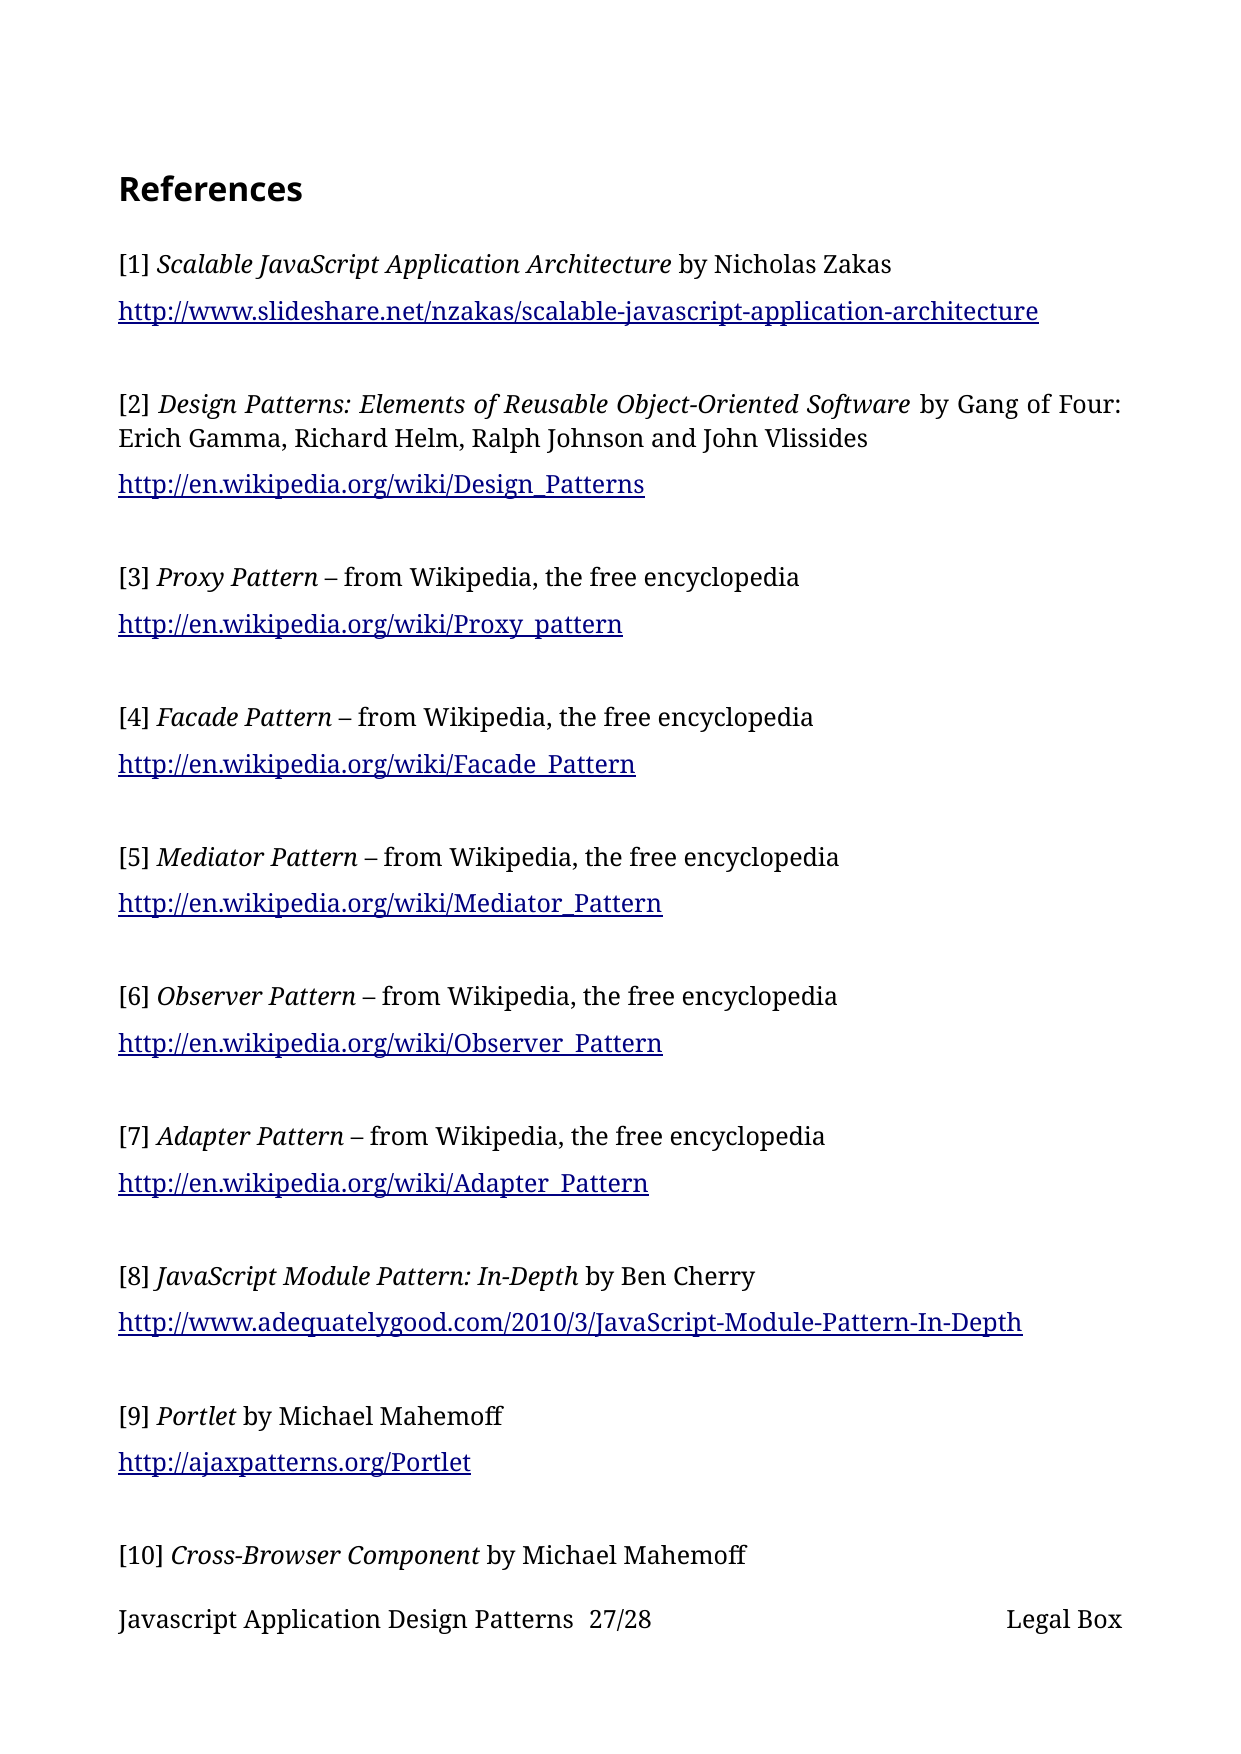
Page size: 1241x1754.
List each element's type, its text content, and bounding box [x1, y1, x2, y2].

text [9] Portlet by Michael Mahemoff [118, 1398, 1122, 1432]
text [1] Scalable JavaScript Application Architecture by Nicholas Zakas [118, 247, 1122, 281]
text [2] Design Patterns: Elements of Reusable Object-Oriented Software by Gang of Four: Erich Gamma, Richard Helm, Ralph Johnson and John Vlissides [118, 386, 1122, 454]
text http://en.wikipedia.org/wiki/Design_Patterns [118, 467, 1122, 501]
text http://en.wikipedia.org/wiki/Mediator_Pattern [118, 886, 1122, 920]
subtitle References [118, 165, 1122, 211]
text http://www.adequatelygood.com/2010/3/JavaScript-Module-Pattern-In-Depth [118, 1305, 1122, 1339]
text [4] Facade Pattern – from Wikipedia, the free encyclopedia [118, 700, 1122, 734]
text [8] JavaScript Module Pattern: In-Depth by Ben Cherry [118, 1258, 1122, 1292]
text [10] Cross-Browser Component by Michael Mahemoff [118, 1538, 1122, 1572]
text http://en.wikipedia.org/wiki/Observer_Pattern [118, 1026, 1122, 1060]
text [7] Adapter Pattern – from Wikipedia, the free encyclopedia [118, 1119, 1122, 1153]
text http://en.wikipedia.org/wiki/Proxy_pattern [118, 607, 1122, 641]
text http://ajaxpatterns.org/Portlet [118, 1445, 1122, 1479]
text [6] Observer Pattern – from Wikipedia, the free encyclopedia [118, 979, 1122, 1013]
text http://www.slideshare.net/nzakas/scalable-javascript-application-architecture [118, 293, 1122, 327]
text http://en.wikipedia.org/wiki/Adapter_Pattern [118, 1165, 1122, 1199]
text [5] Mediator Pattern – from Wikipedia, the free encyclopedia [118, 839, 1122, 873]
text [3] Proxy Pattern – from Wikipedia, the free encyclopedia [118, 560, 1122, 594]
text http://en.wikipedia.org/wiki/Facade_Pattern [118, 746, 1122, 780]
